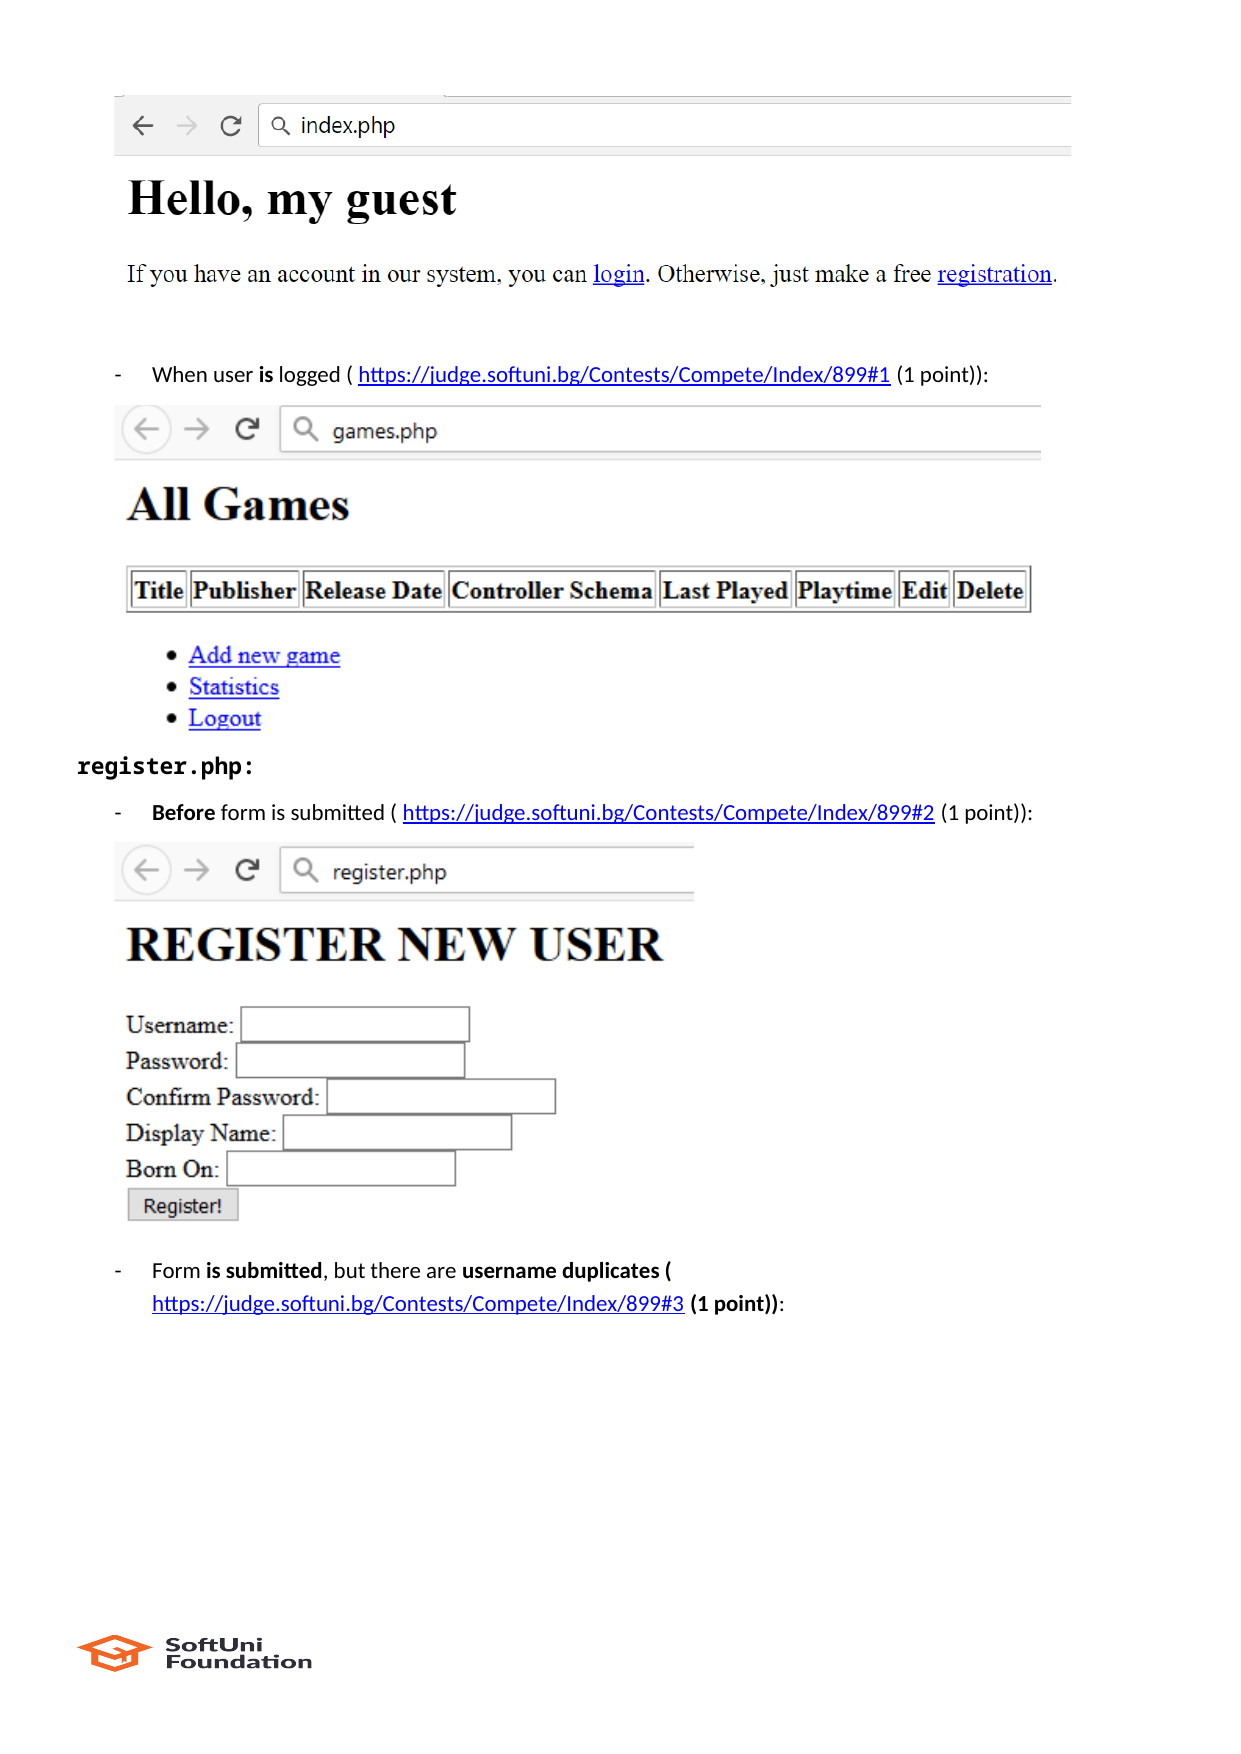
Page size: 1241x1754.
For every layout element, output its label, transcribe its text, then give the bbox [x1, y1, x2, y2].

text register.php: [77, 750, 1163, 781]
list Form is submitted, but there are username duplicates ( https://judge.softuni.bg/Contests/Compete/Index/899#3 (1 point)): [114, 1256, 1163, 1317]
picture [114, 95, 1072, 344]
picture [114, 842, 694, 1240]
list When user is logged ( https://judge.softuni.bg/Contests/Compete/Index/899#1 (1 point)): [114, 360, 1163, 388]
list Before form is submitted ( https://judge.softuni.bg/Contests/Compete/Index/899#2 (1 point)): [114, 798, 1163, 826]
picture [76, 1635, 312, 1672]
picture [114, 405, 1041, 734]
